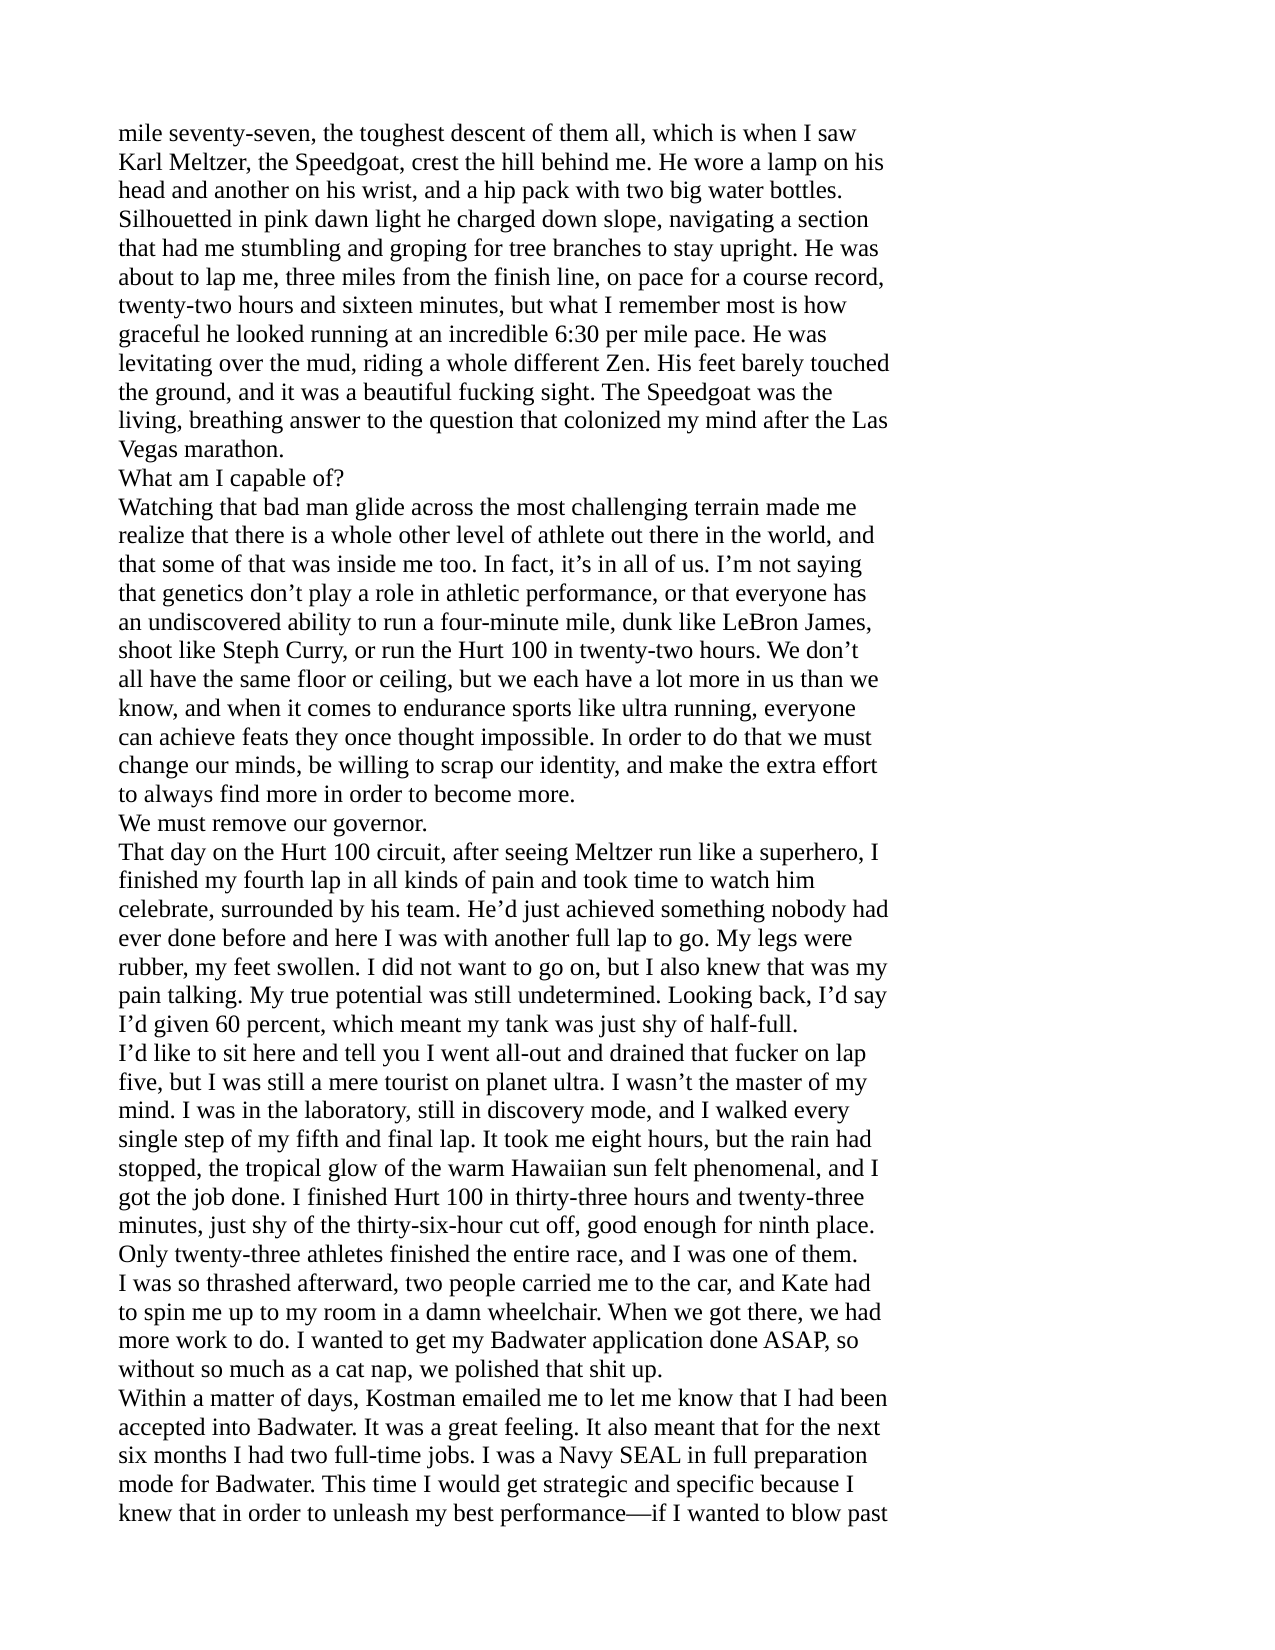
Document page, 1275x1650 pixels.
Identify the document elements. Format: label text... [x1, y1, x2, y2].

text minutes, just shy of the thirty-six-hour cut off, good enough for ninth place. [118, 1211, 1157, 1239]
text Karl Meltzer, the Speedgoat, crest the hill behind me. He wore a lamp on his [118, 147, 1157, 176]
text can achieve feats they once thought impossible. In order to do that we must [118, 722, 1157, 751]
text Only twenty-three athletes finished the entire race, and I was one of them. [118, 1239, 1157, 1268]
text that some of that was inside me too. In fact, it’s in all of us. I’m not saying [118, 549, 1157, 578]
text single step of my fifth and final lap. It took me eight hours, but the rain had [118, 1124, 1157, 1153]
text twenty-two hours and sixteen minutes, but what I remember most is how [118, 291, 1157, 319]
text mind. I was in the laboratory, still in discovery mode, and I walked every [118, 1096, 1157, 1124]
text I’d like to sit here and tell you I went all-out and drained that fucker on lap [118, 1038, 1157, 1067]
text about to lap me, three miles from the finish line, on pace for a course record, [118, 262, 1157, 291]
text What am I capable of? [118, 463, 1157, 492]
text to spin me up to my room in a damn wheelchair. When we got there, we had [118, 1297, 1157, 1326]
text to always find more in order to become more. [118, 779, 1157, 808]
text ever done before and here I was with another full lap to go. My legs were [118, 923, 1157, 952]
text head and another on his wrist, and a hip pack with two big water bottles. [118, 176, 1157, 204]
text rubber, my feet swollen. I did not want to go on, but I also knew that was my [118, 952, 1157, 981]
text graceful he looked running at an incredible 6:30 per mile pace. He was [118, 319, 1157, 348]
text the ground, and it was a beautiful fucking sight. The Speedgoat was the [118, 377, 1157, 406]
text mile seventy-seven, the toughest descent of them all, which is when I saw [118, 118, 1157, 147]
text change our minds, be willing to scrap our identity, and make the extra effort [118, 751, 1157, 779]
text know, and when it comes to endurance sports like ultra running, everyone [118, 693, 1157, 722]
text that had me stumbling and groping for tree branches to stay upright. He was [118, 233, 1157, 262]
text accepted into Badwater. It was a great feeling. It also meant that for the next [118, 1412, 1157, 1441]
text an undiscovered ability to run a four-minute mile, dunk like LeBron James, [118, 607, 1157, 636]
text Watching that bad man glide across the most challenging terrain made me [118, 492, 1157, 521]
text Silhouetted in pink dawn light he charged down slope, navigating a section [118, 204, 1157, 233]
text levitating over the mud, riding a whole different Zen. His feet barely touched [118, 348, 1157, 377]
text I’d given 60 percent, which meant my tank was just shy of half-full. [118, 1009, 1157, 1038]
text mode for Badwater. This time I would get strategic and specific because I [118, 1469, 1157, 1498]
text Vegas marathon. [118, 434, 1157, 463]
text shoot like Steph Curry, or run the Hurt 100 in twenty-two hours. We don’t [118, 636, 1157, 664]
text Within a matter of days, Kostman emailed me to let me know that I had been [118, 1383, 1157, 1412]
text I was so thrashed afterward, two people carried me to the car, and Kate had [118, 1268, 1157, 1297]
text stopped, the tropical glow of the warm Hawaiian sun felt phenomenal, and I [118, 1153, 1157, 1182]
text all have the same floor or ceiling, but we each have a lot more in us than we [118, 664, 1157, 693]
text that genetics don’t play a role in athletic performance, or that everyone has [118, 578, 1157, 607]
text celebrate, surrounded by his team. He’d just achieved something nobody had [118, 894, 1157, 923]
text without so much as a cat nap, we polished that shit up. [118, 1354, 1157, 1383]
text pain talking. My true potential was still undetermined. Looking back, I’d say [118, 981, 1157, 1009]
text got the job done. I finished Hurt 100 in thirty-three hours and twenty-three [118, 1182, 1157, 1211]
text realize that there is a whole other level of athlete out there in the world, and [118, 521, 1157, 549]
text That day on the Hurt 100 circuit, after seeing Meltzer run like a superhero, I [118, 837, 1157, 866]
text more work to do. I wanted to get my Badwater application done ASAP, so [118, 1326, 1157, 1354]
text We must remove our governor. [118, 808, 1157, 837]
text five, but I was still a mere tourist on planet ultra. I wasn’t the master of my [118, 1067, 1157, 1096]
text knew that in order to unleash my best performance—if I wanted to blow past [118, 1498, 1157, 1527]
text finished my fourth lap in all kinds of pain and took time to watch him [118, 866, 1157, 894]
text living, breathing answer to the question that colonized my mind after the Las [118, 406, 1157, 434]
text six months I had two full-time jobs. I was a Navy SEAL in full preparation [118, 1441, 1157, 1469]
